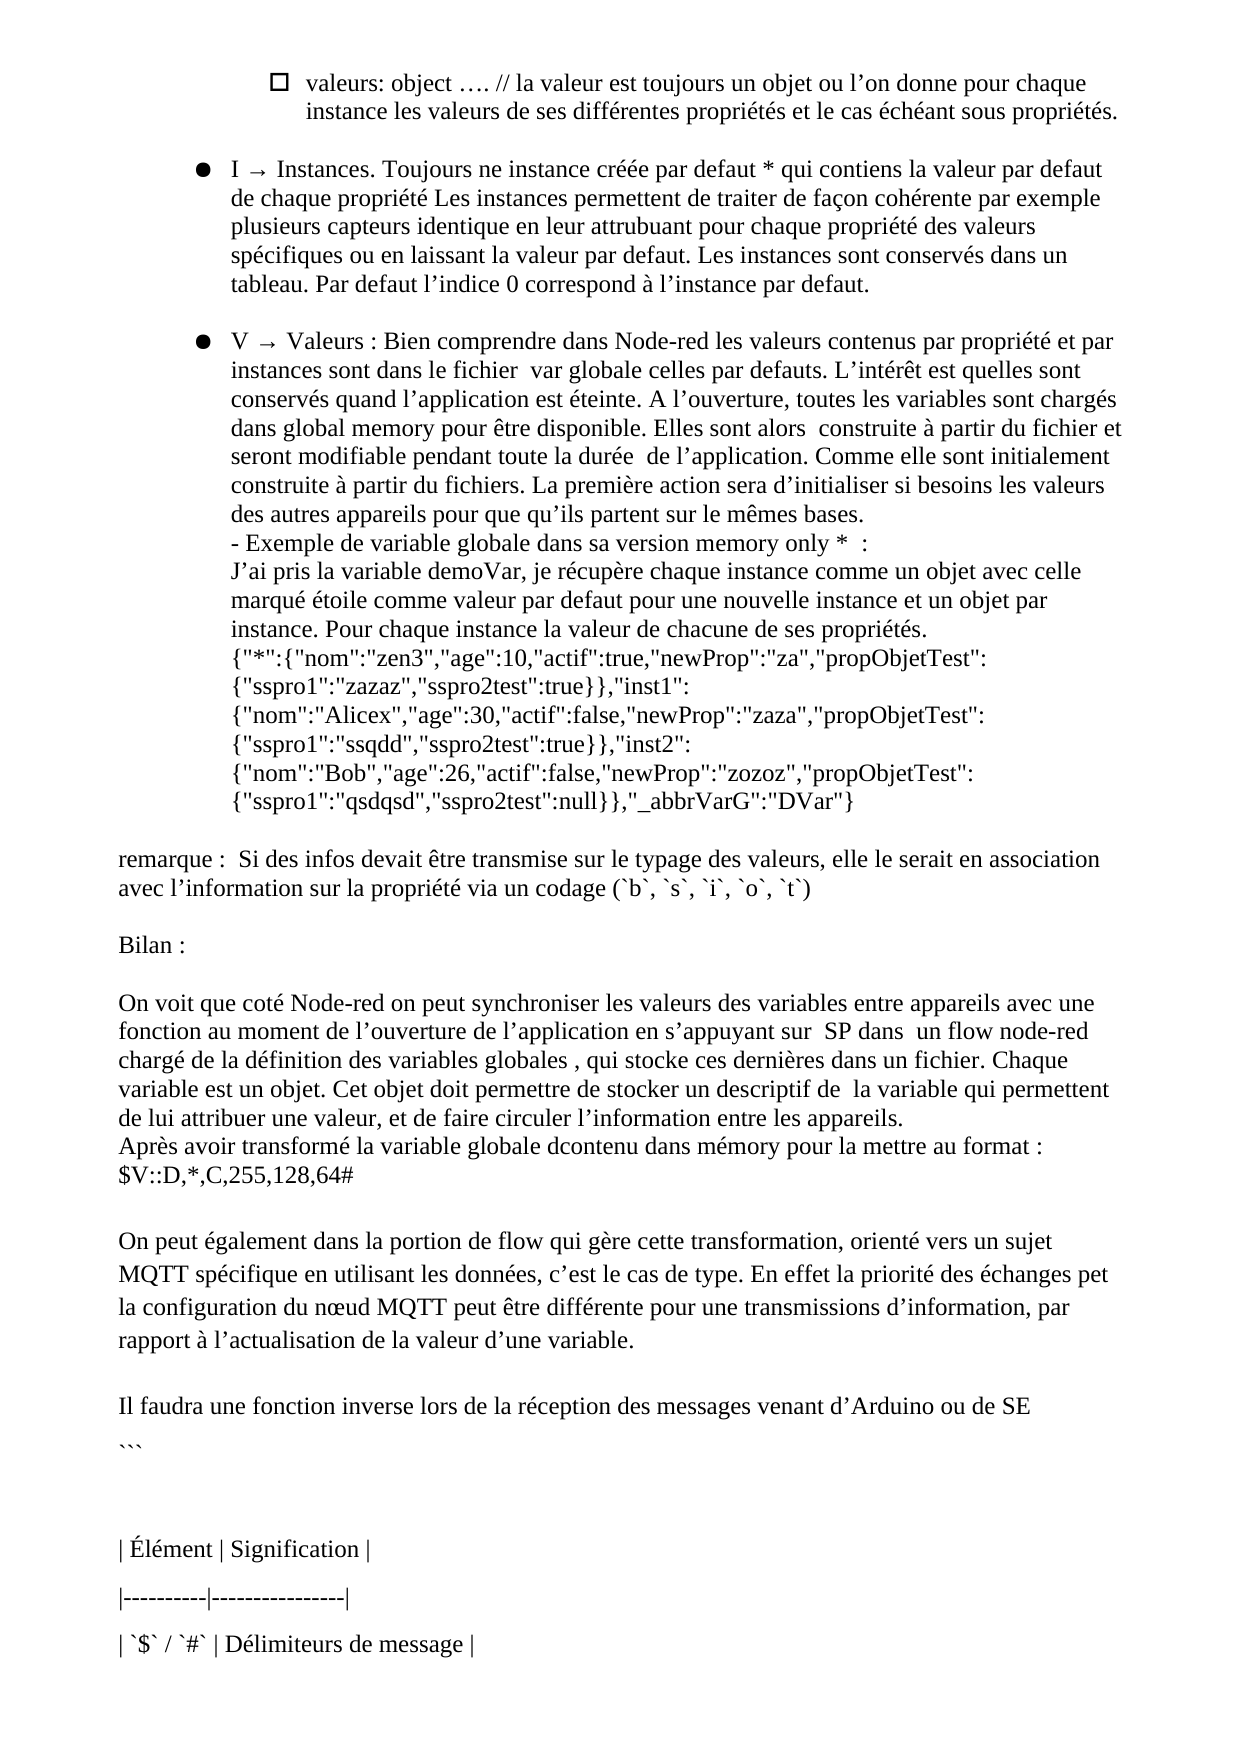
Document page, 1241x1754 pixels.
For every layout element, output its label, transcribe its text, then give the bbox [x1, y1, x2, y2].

text | Élément | Signification | [118, 1534, 1122, 1563]
text |----------|----------------| [118, 1582, 1122, 1611]
text $V::D,*,C,255,128,64# On peut également dans la portion de flow qui gère cette transformation, orienté vers un sujet MQTT spécifique en utilisant les données, c’est le cas de type. En effet la priorité des échanges pet la configuration du nœud MQTT peut être différente pour une transmissions d’information, par rapport à l’actualisation de la valeur d’une variable. Il faudra une fonction inverse lors de la réception des messages venant d’Arduino ou de SE [118, 1160, 1122, 1420]
text remarque : Si des infos devait être transmise sur le typage des valeurs, elle le serait en association avec l’information sur la propriété via un codage (`b`, `s`, `i`, `o`, `t`) Bilan : On voit que coté Node-red on peut synchroniser les valeurs des variables entre appareils avec une fonction au moment de l’ouverture de l’application en s’appuyant sur SP dans un flow node-red chargé de la définition des variables globales , qui stocke ces dernières dans un fichier. Chaque variable est un objet. Cet objet doit permettre de stocker un descriptif de la variable qui permettent de lui attribuer une valeur, et de faire circuler l’information entre les appareils. Après avoir transformé la variable globale dcontenu dans mémory pour la mettre au format : [118, 844, 1122, 1160]
text | `$` / `#` | Délimiteurs de message | [118, 1629, 1122, 1658]
list valeurs: object …. // la valeur est toujours un objet ou l’on donne pour chaque instance les valeurs de ses différentes propriétés et le cas échéant sous propriétés. [268, 68, 1122, 125]
list I → Instances. Toujours ne instance créée par defaut * qui contiens la valeur par defaut de chaque propriété Les instances permettent de traiter de façon cohérente par exemple plusieurs capteurs identique en leur attrubuant pour chaque propriété des valeurs spécifiques ou en laissant la valeur par defaut. Les instances sont conservés dans un tableau. Par defaut l’indice 0 correspond à l’instance par defaut. [193, 154, 1122, 298]
list V → Valeurs : Bien comprendre dans Node-red les valeurs contenus par propriété et par instances sont dans le fichier var globale celles par defauts. L’intérêt est quelles sont conservés quand l’application est éteinte. A l’ouverture, toutes les variables sont chargés dans global memory pour être disponible. Elles sont alors construite à partir du fichier et seront modifiable pendant toute la durée de l’application. Comme elle sont initialement construite à partir du fichiers. La première action sera d’initialiser si besoins les valeurs des autres appareils pour que qu’ils partent sur le mêmes bases. - Exemple de variable globale dans sa version memory only * : J’ai pris la variable demoVar, je récupère chaque instance comme un objet avec celle marqué étoile comme valeur par defaut pour une nouvelle instance et un objet par instance. Pour chaque instance la valeur de chacune de ses propriétés. {"*":{"nom":"zen3","age":10,"actif":true,"newProp":"za","propObjetTest":{"sspro1":"zazaz","sspro2test":true}},"inst1":{"nom":"Alicex","age":30,"actif":false,"newProp":"zaza","propObjetTest":{"sspro1":"ssqdd","sspro2test":true}},"inst2":{"nom":"Bob","age":26,"actif":false,"newProp":"zozoz","propObjetTest":{"sspro1":"qsdqsd","sspro2test":null}},"_abbrVarG":"DVar"} [193, 326, 1122, 844]
text ``` [118, 1439, 1122, 1468]
